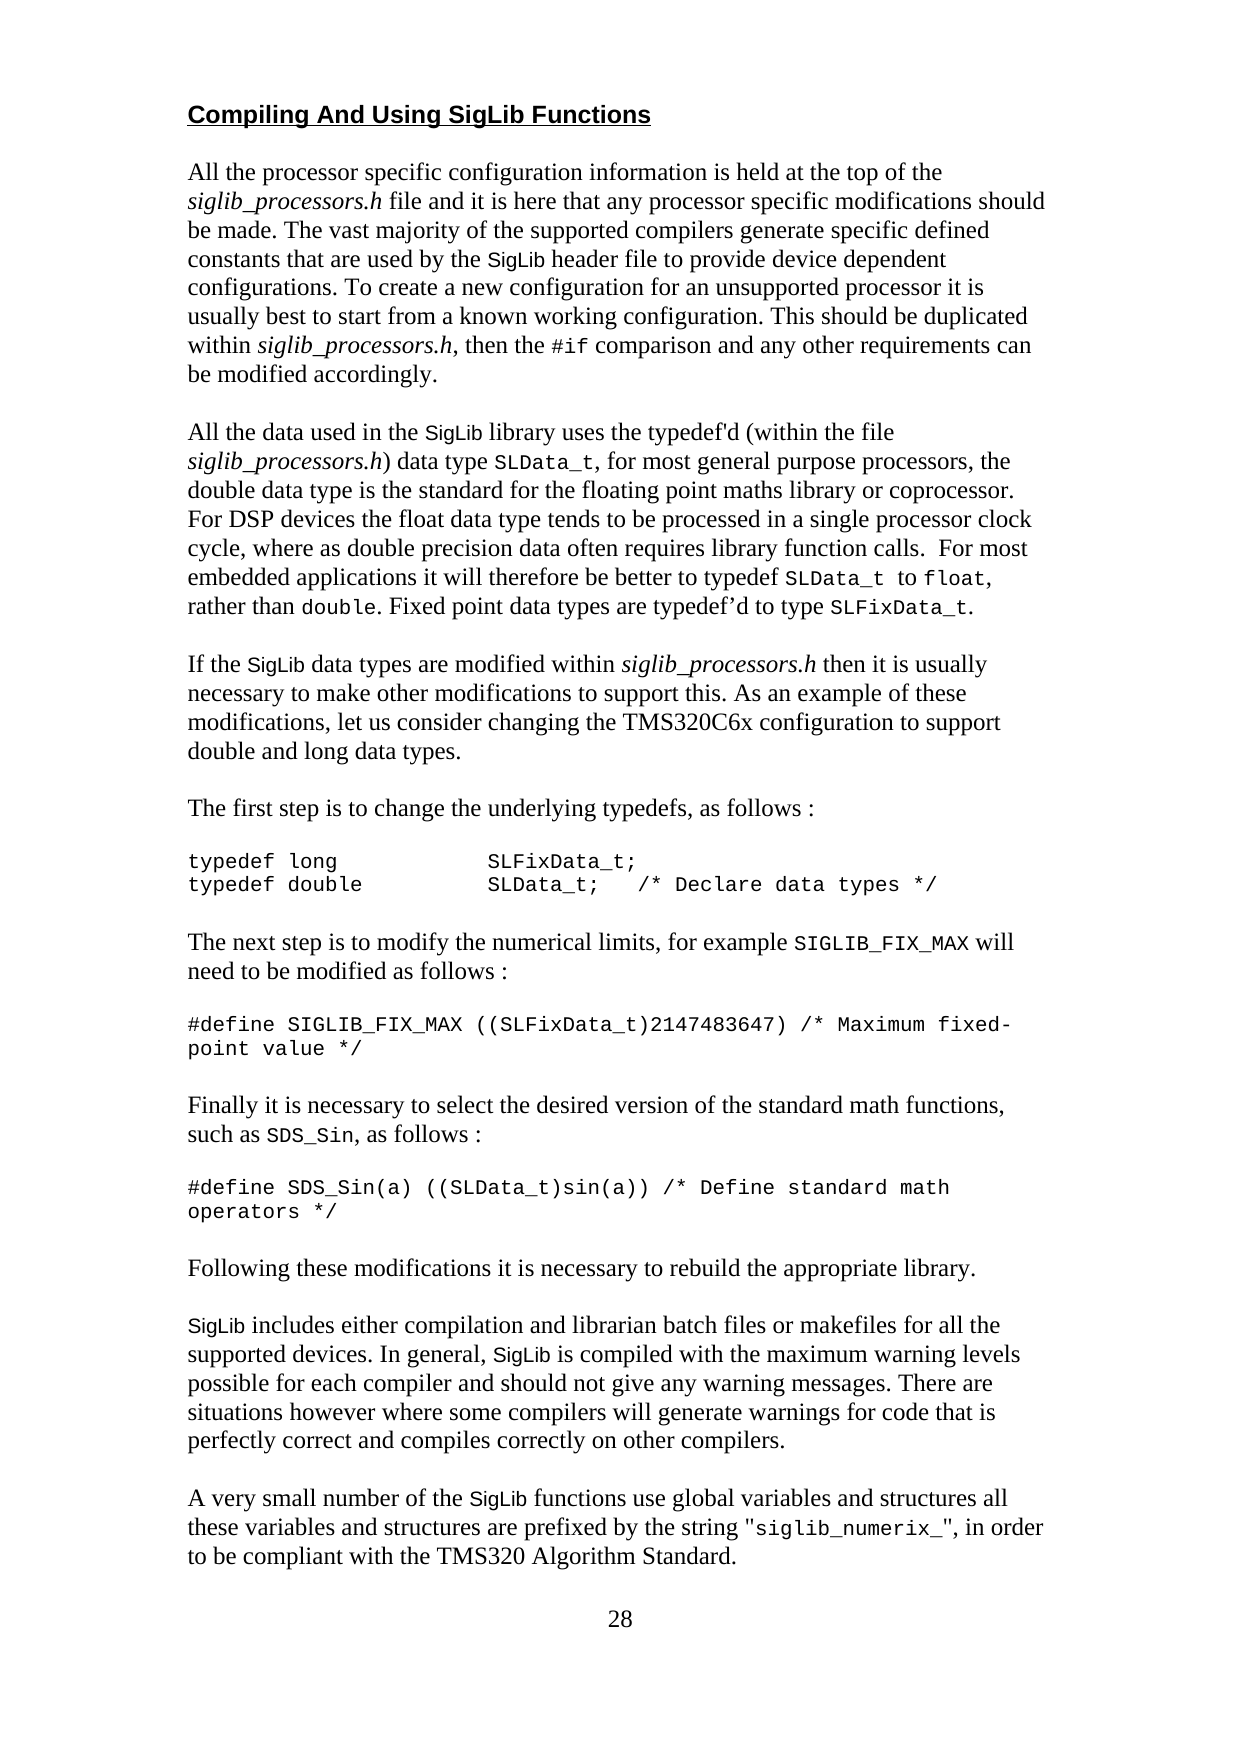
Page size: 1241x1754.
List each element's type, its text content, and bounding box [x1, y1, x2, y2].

text If the SigLib data types are modified within siglib_processors.h then it is usually necessary to make other modifications to support this. As an example of these modifications, let us consider changing the TMS320C6x configuration to support double and long data types. [187, 649, 1053, 764]
text All the data used in the SigLib library uses the typedef'd (within the file siglib_processors.h) data type SLData_t, for most general purpose processors, the double data type is the standard for the floating point maths library or coprocessor. For DSP devices the float data type tends to be processed in a single processor clock cycle, where as double precision data often requires library function calls. For most embedded applications it will therefore be better to typedef SLData_t to float, rather than double. Fixed point data types are typedef’d to type SLFixData_t. [187, 417, 1053, 621]
text SigLib includes either compilation and librarian batch files or makefiles for all the supported devices. In general, SigLib is compiled with the maximum warning levels possible for each compiler and should not give any warning messages. There are situations however where some compilers will generate warnings for code that is perfectly correct and compiles correctly on other compilers. [187, 1311, 1053, 1454]
text #define SDS_Sin(a) ((SLData_t)sin(a)) /* Define standard math operators */ [187, 1177, 1053, 1224]
text The next step is to modify the numerical limits, for example SIGLIB_FIX_MAX will need to be modified as follows : [187, 927, 1053, 985]
text #define SIGLIB_FIX_MAX ((SLFixData_t)2147483647) /* Maximum fixed-point value */ [187, 1014, 1053, 1061]
text Following these modifications it is necessary to rebuild the appropriate library. [187, 1253, 1053, 1282]
text typedef double SLData_t; /* Declare data types */ [187, 874, 1053, 898]
text The first step is to change the underlying typedefs, as follows : [187, 793, 1053, 822]
text Finally it is necessary to select the desired version of the standard math functions, such as SDS_Sin, as follows : [187, 1090, 1053, 1148]
text A very small number of the SigLib functions use global variables and structures all these variables and structures are prefixed by the string "siglib_numerix_", in order to be compliant with the TMS320 Algorithm Standard. [187, 1483, 1053, 1570]
text All the processor specific configuration information is held at the top of the siglib_processors.h file and it is here that any processor specific modifications should be made. The vast majority of the supported compilers generate specific defined constants that are used by the SigLib header file to provide device dependent configurations. To create a new configuration for an unsupported processor it is usually best to start from a known working configuration. This should be duplicated within siglib_processors.h, then the #if comparison and any other requirements can be modified accordingly. [187, 157, 1053, 388]
subtitle Compiling And Using SigLib Functions [187, 100, 1053, 129]
text typedef long SLFixData_t; [187, 851, 1053, 874]
